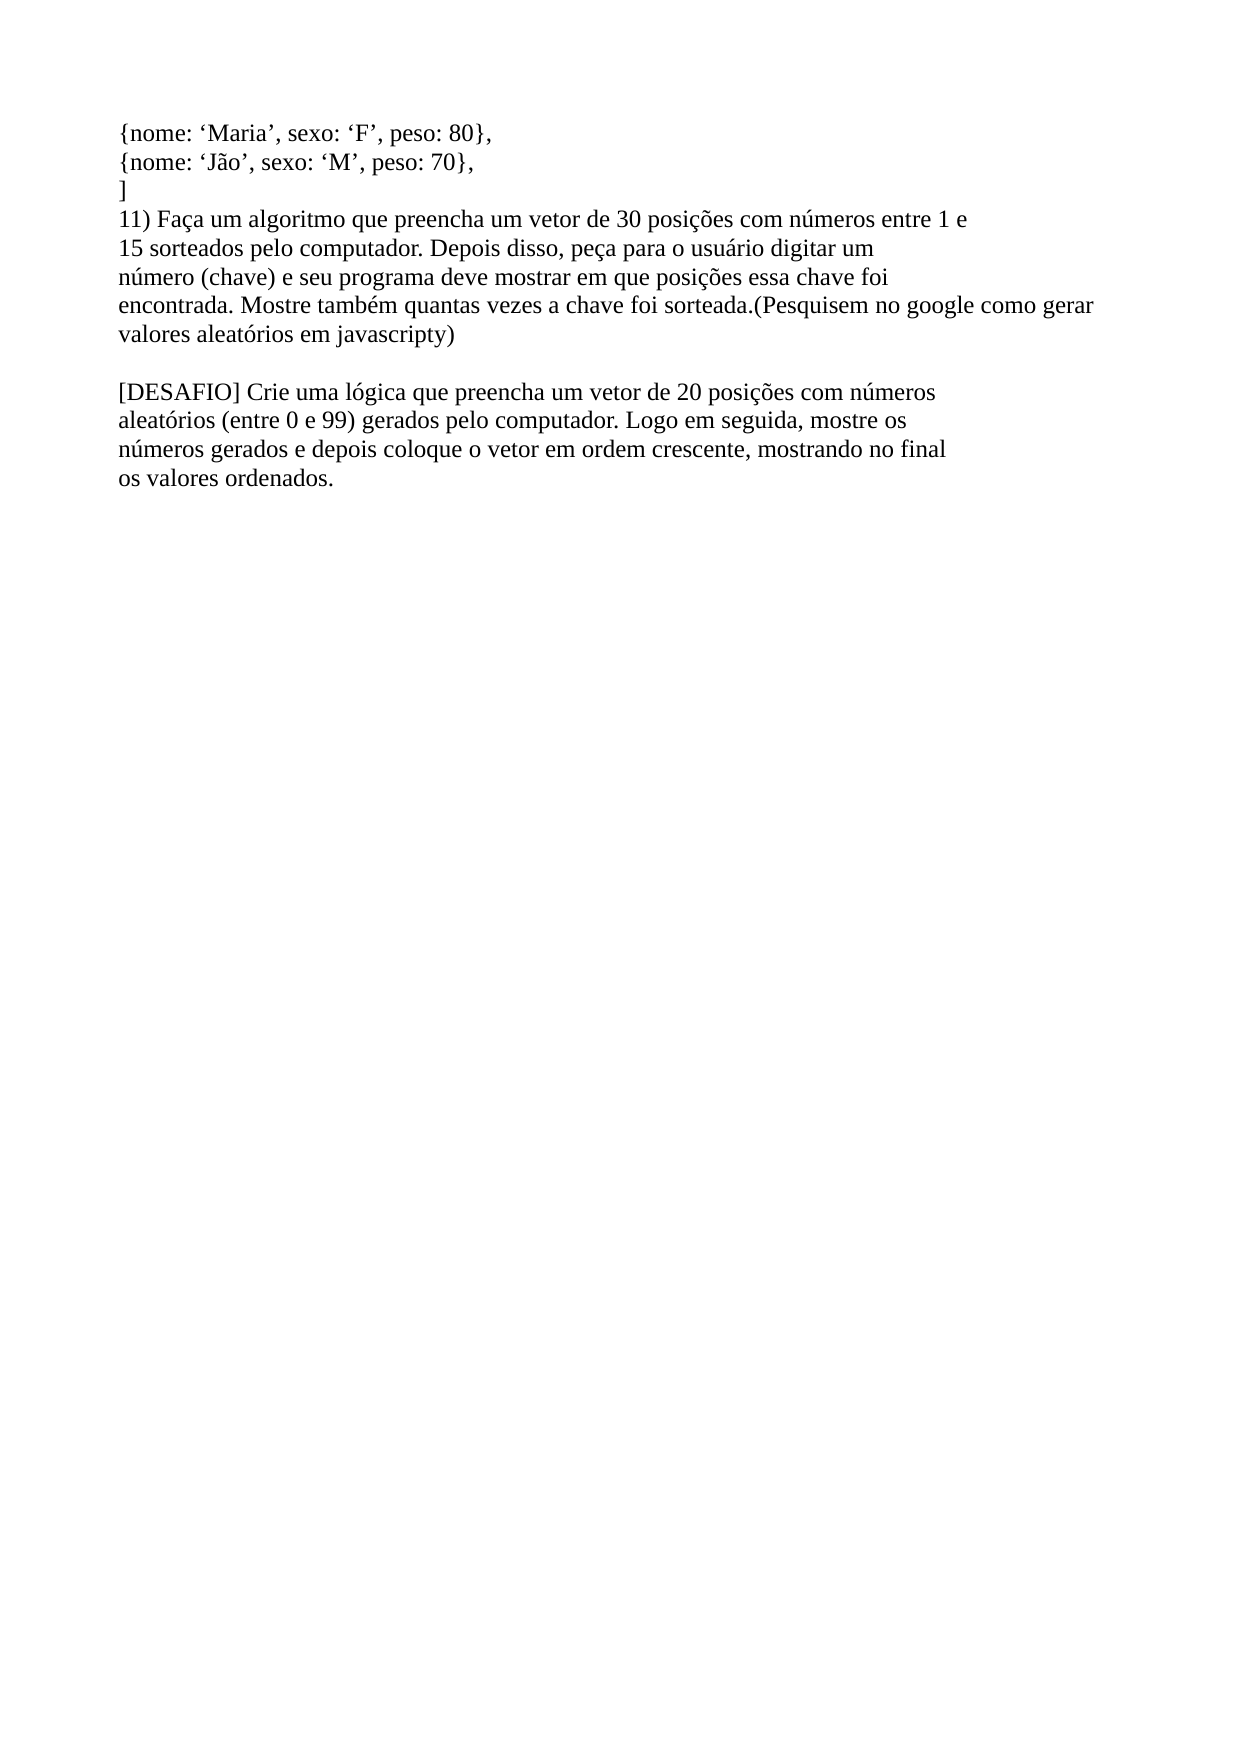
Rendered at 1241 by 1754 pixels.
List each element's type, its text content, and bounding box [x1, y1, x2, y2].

text 15 sorteados pelo computador. Depois disso, peça para o usuário digitar um [118, 233, 1122, 262]
text {nome: ‘Jão’, sexo: ‘M’, peso: 70}, [118, 147, 1122, 176]
text números gerados e depois coloque o vetor em ordem crescente, mostrando no final [118, 434, 1122, 463]
text encontrada. Mostre também quantas vezes a chave foi sorteada.(Pesquisem no google como gerar valores aleatórios em javascripty) [118, 291, 1122, 348]
text [DESAFIO] Crie uma lógica que preencha um vetor de 20 posições com números [118, 377, 1122, 406]
text 11) Faça um algoritmo que preencha um vetor de 30 posições com números entre 1 e [118, 204, 1122, 233]
text número (chave) e seu programa deve mostrar em que posições essa chave foi [118, 262, 1122, 291]
text {nome: ‘Maria’, sexo: ‘F’, peso: 80}, [118, 118, 1122, 147]
text ] [118, 176, 1122, 204]
text aleatórios (entre 0 e 99) gerados pelo computador. Logo em seguida, mostre os [118, 406, 1122, 434]
text os valores ordenados. [118, 463, 1122, 492]
